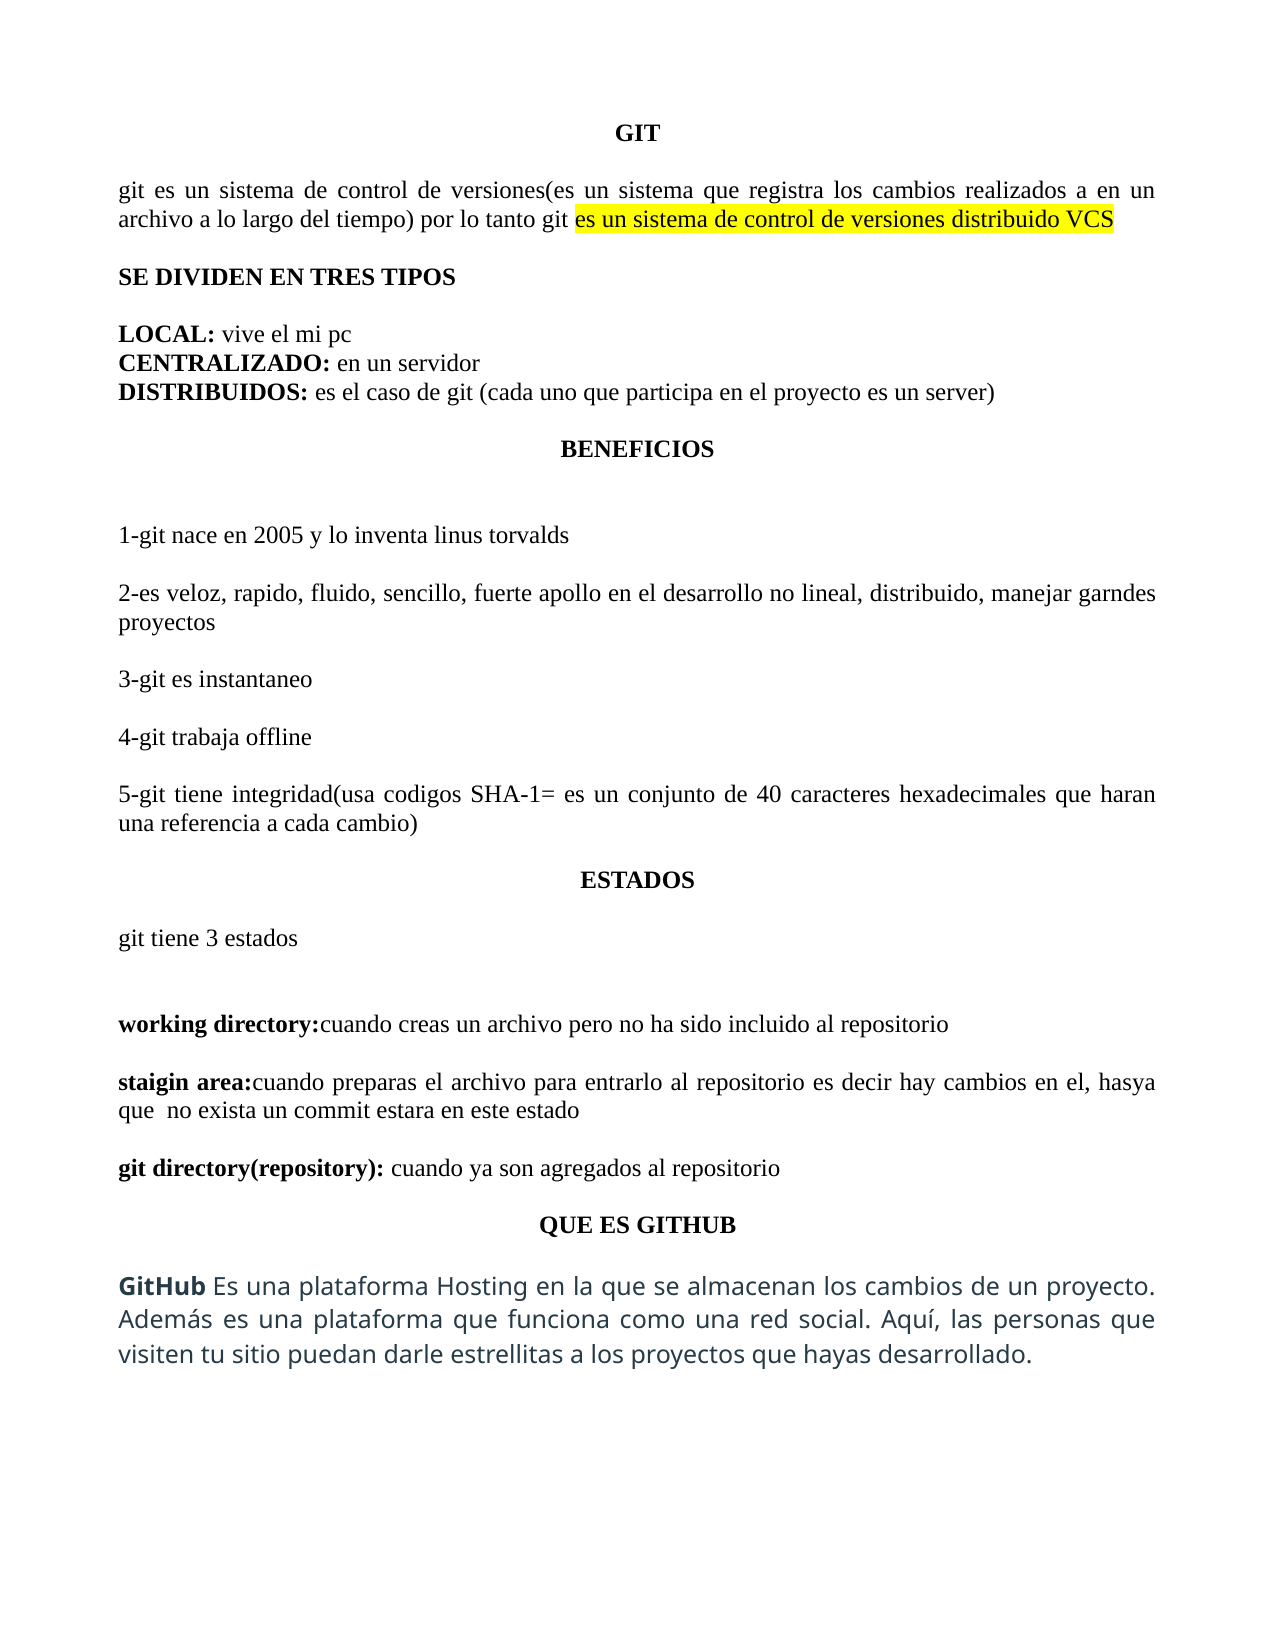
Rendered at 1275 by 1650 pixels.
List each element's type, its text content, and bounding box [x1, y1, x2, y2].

text LOCAL: vive el mi pc [118, 319, 1157, 348]
text 1-git nace en 2005 y lo inventa linus torvalds [118, 521, 1157, 549]
text GIT [118, 118, 1157, 147]
text 2-es veloz, rapido, fluido, sencillo, fuerte apollo en el desarrollo no lineal, distribuido, manejar garndes proyectos [118, 578, 1157, 636]
text git es un sistema de control de versiones(es un sistema que registra los cambios realizados a en un archivo a lo largo del tiempo) por lo tanto git es un sistema de control de versiones distribuido VCS [118, 176, 1157, 233]
text CENTRALIZADO: en un servidor [118, 348, 1157, 377]
text 3-git es instantaneo [118, 664, 1157, 693]
text GitHub Es una plataforma Hosting en la que se almacenan los cambios de un proyecto. Además es una plataforma que funciona como una red social. Aquí, las personas que visiten tu sitio puedan darle estrellitas a los proyectos que hayas desarrollado. [118, 1268, 1157, 1370]
text DISTRIBUIDOS: es el caso de git (cada uno que participa en el proyecto es un server) [118, 377, 1157, 406]
text git tiene 3 estados [118, 923, 1157, 952]
text 4-git trabaja offline [118, 722, 1157, 751]
text staigin area:cuando preparas el archivo para entrarlo al repositorio es decir hay cambios en el, hasya que no exista un commit estara en este estado [118, 1067, 1157, 1124]
text QUE ES GITHUB [118, 1211, 1157, 1239]
text working directory:cuando creas un archivo pero no ha sido incluido al repositorio [118, 1009, 1157, 1038]
text git directory(repository): cuando ya son agregados al repositorio [118, 1153, 1157, 1182]
text SE DIVIDEN EN TRES TIPOS [118, 262, 1157, 291]
text 5-git tiene integridad(usa codigos SHA-1= es un conjunto de 40 caracteres hexadecimales que haran una referencia a cada cambio) [118, 779, 1157, 837]
text BENEFICIOS [118, 434, 1157, 463]
text ESTADOS [118, 866, 1157, 894]
